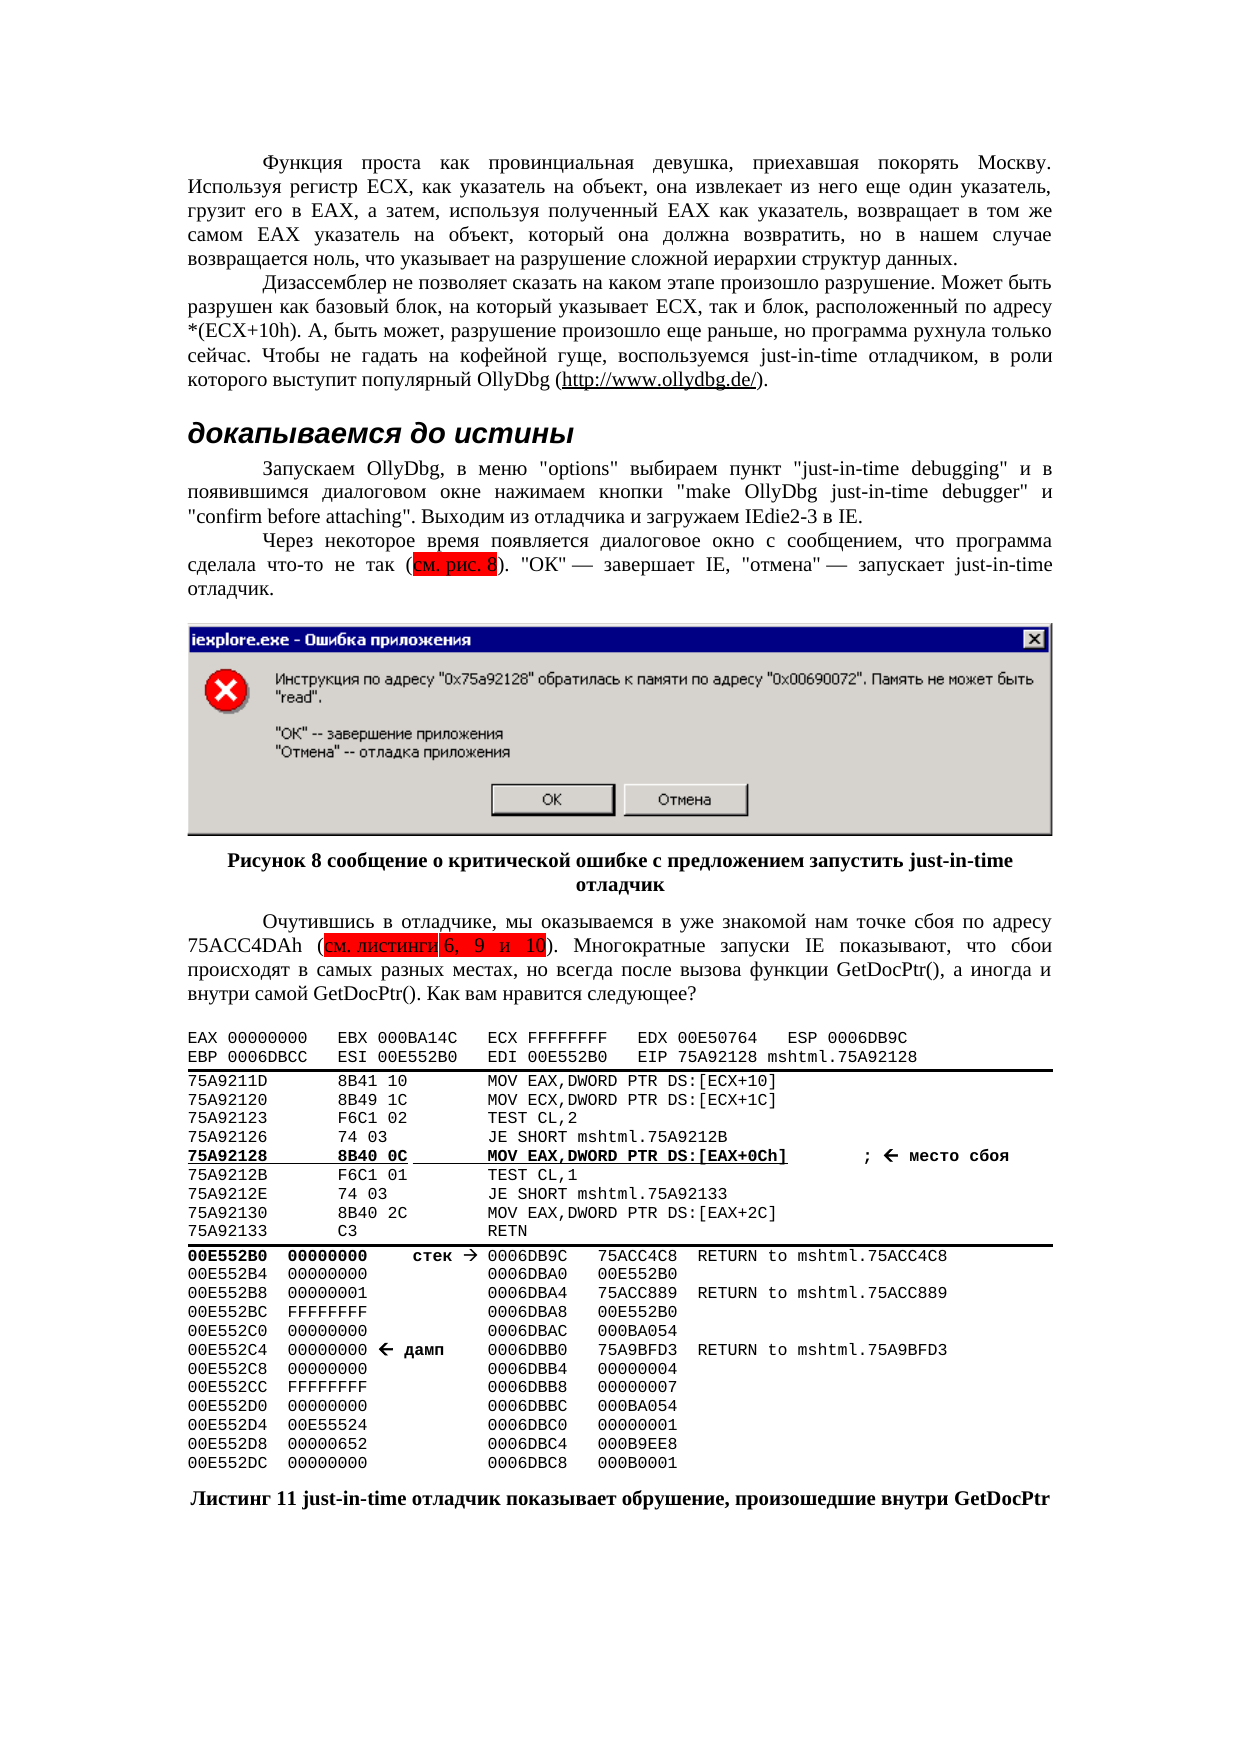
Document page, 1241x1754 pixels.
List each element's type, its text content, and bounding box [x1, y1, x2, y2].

picture [187, 623, 1053, 836]
text 00E552CC FFFFFFFF 0006DBB8 00000007 [187, 1379, 1053, 1398]
text Очутившись в отладчике, мы оказываемся в уже знакомой нам точке сбоя по адресу 75ACC4DAh (см. листинги 6, 9 и 10). Многократные запуски IE показывают, что сбои происходят в самых разных местах, но всегда после вызова функции GetDocPtr(), а иногда и внутри самой GetDocPtr(). Как вам нравится следующее? [187, 909, 1053, 1005]
text EBP 0006DBCC ESI 00E552B0 EDI 00E552B0 EIP 75A92128 mshtml.75A92128 [187, 1048, 1053, 1072]
text Через некоторое время появляется диалоговое окно с сообщением, что программа сделала что-то не так (см. рис. 8). "ОК" — завершает IE, "отмена" — запускает just-in-time отладчик. [187, 528, 1053, 600]
text 75A92130 8B40 2C MOV EAX,DWORD PTR DS:[EAX+2C] [187, 1204, 1053, 1223]
text 75A92126 74 03 JE SHORT mshtml.75A9212B [187, 1129, 1053, 1148]
text 00E552D0 00000000 0006DBBC 000BA054 [187, 1398, 1053, 1417]
text 00E552C4 00000000  дамп 0006DBB0 75A9BFD3 RETURN to mshtml.75A9BFD3 [187, 1341, 1053, 1360]
text 75A92120 8B49 1C MOV ECX,DWORD PTR DS:[ECX+1C] [187, 1091, 1053, 1110]
text 00E552D4 00E55524 0006DBC0 00000001 [187, 1417, 1053, 1436]
text Функция проста как провинциальная девушка, приехавшая покорять Москву. Используя регистр ECX, как указатель на объект, она извлекает из него еще один указатель, грузит его в EAX, а затем, используя полученный EAX как указатель, возвращает в том же самом EAX указатель на объект, который она должна возвратить, но в нашем случае возвращается ноль, что указывает на разрушение сложной иерархии структур данных. [187, 150, 1053, 270]
text Листинг 11 just-in-time отладчик показывает обрушение, произошедшие внутри GetDocPtr [187, 1486, 1053, 1510]
text 75A9212B F6C1 01 TEST CL,1 [187, 1166, 1053, 1185]
text 00E552C8 00000000 0006DBB4 00000004 [187, 1360, 1053, 1379]
text 75A92128 8B40 0C MOV EAX,DWORD PTR DS:[EAX+0Ch] ;  место сбоя [187, 1148, 1053, 1166]
text 75A9211D 8B41 10 MOV EAX,DWORD PTR DS:[ECX+10] [187, 1072, 1053, 1091]
text Запускаем OllyDbg, в меню "options" выбираем пункт "just-in-time debugging" и в появившимся диалоговом окне нажимаем кнопки "make OllyDbg just-in-time debugger" и "confirm before attaching". Выходим из отладчика и загружаем IEdie2-3 в IE. [187, 455, 1053, 528]
text 75A9212E 74 03 JE SHORT mshtml.75A92133 [187, 1185, 1053, 1204]
text EAX 00000000 EBX 000BA14C ECX FFFFFFFF EDX 00E50764 ESP 0006DB9C [187, 1029, 1053, 1048]
text 00E552B8 00000001 0006DBA4 75ACC889 RETURN to mshtml.75ACC889 [187, 1285, 1053, 1304]
text 75A92133 C3 RETN [187, 1223, 1053, 1247]
text 75A92123 F6C1 02 TEST CL,2 [187, 1110, 1053, 1129]
text 00E552DC 00000000 0006DBC8 000B0001 [187, 1454, 1053, 1473]
text 00E552C0 00000000 0006DBAC 000BA054 [187, 1322, 1053, 1341]
subtitle докапываемся до истины [187, 416, 1053, 449]
text 00E552B4 00000000 0006DBA0 00E552B0 [187, 1266, 1053, 1285]
text Рисунок 8 сообщение о критической ошибке с предложением запустить just-in-time отладчик [187, 848, 1053, 896]
text Дизассемблер не позволяет сказать на каком этапе произошло разрушение. Может быть разрушен как базовый блок, на который указывает ECX, так и блок, расположенный по адресу *(ECX+10h). А, быть может, разрушение произошло еще раньше, но программа рухнула только сейчас. Чтобы не гадать на кофейной гуще, воспользуемся just-in-time отладчиком, в роли которого выступит популярный OllyDbg (http://www.ollydbg.de/). [187, 270, 1053, 391]
text 00E552BC FFFFFFFF 0006DBA8 00E552B0 [187, 1304, 1053, 1322]
text 00E552D8 00000652 0006DBC4 000B9EE8 [187, 1436, 1053, 1454]
text 00E552B0 00000000 стек  0006DB9C 75ACC4C8 RETURN to mshtml.75ACC4C8 [187, 1247, 1053, 1266]
